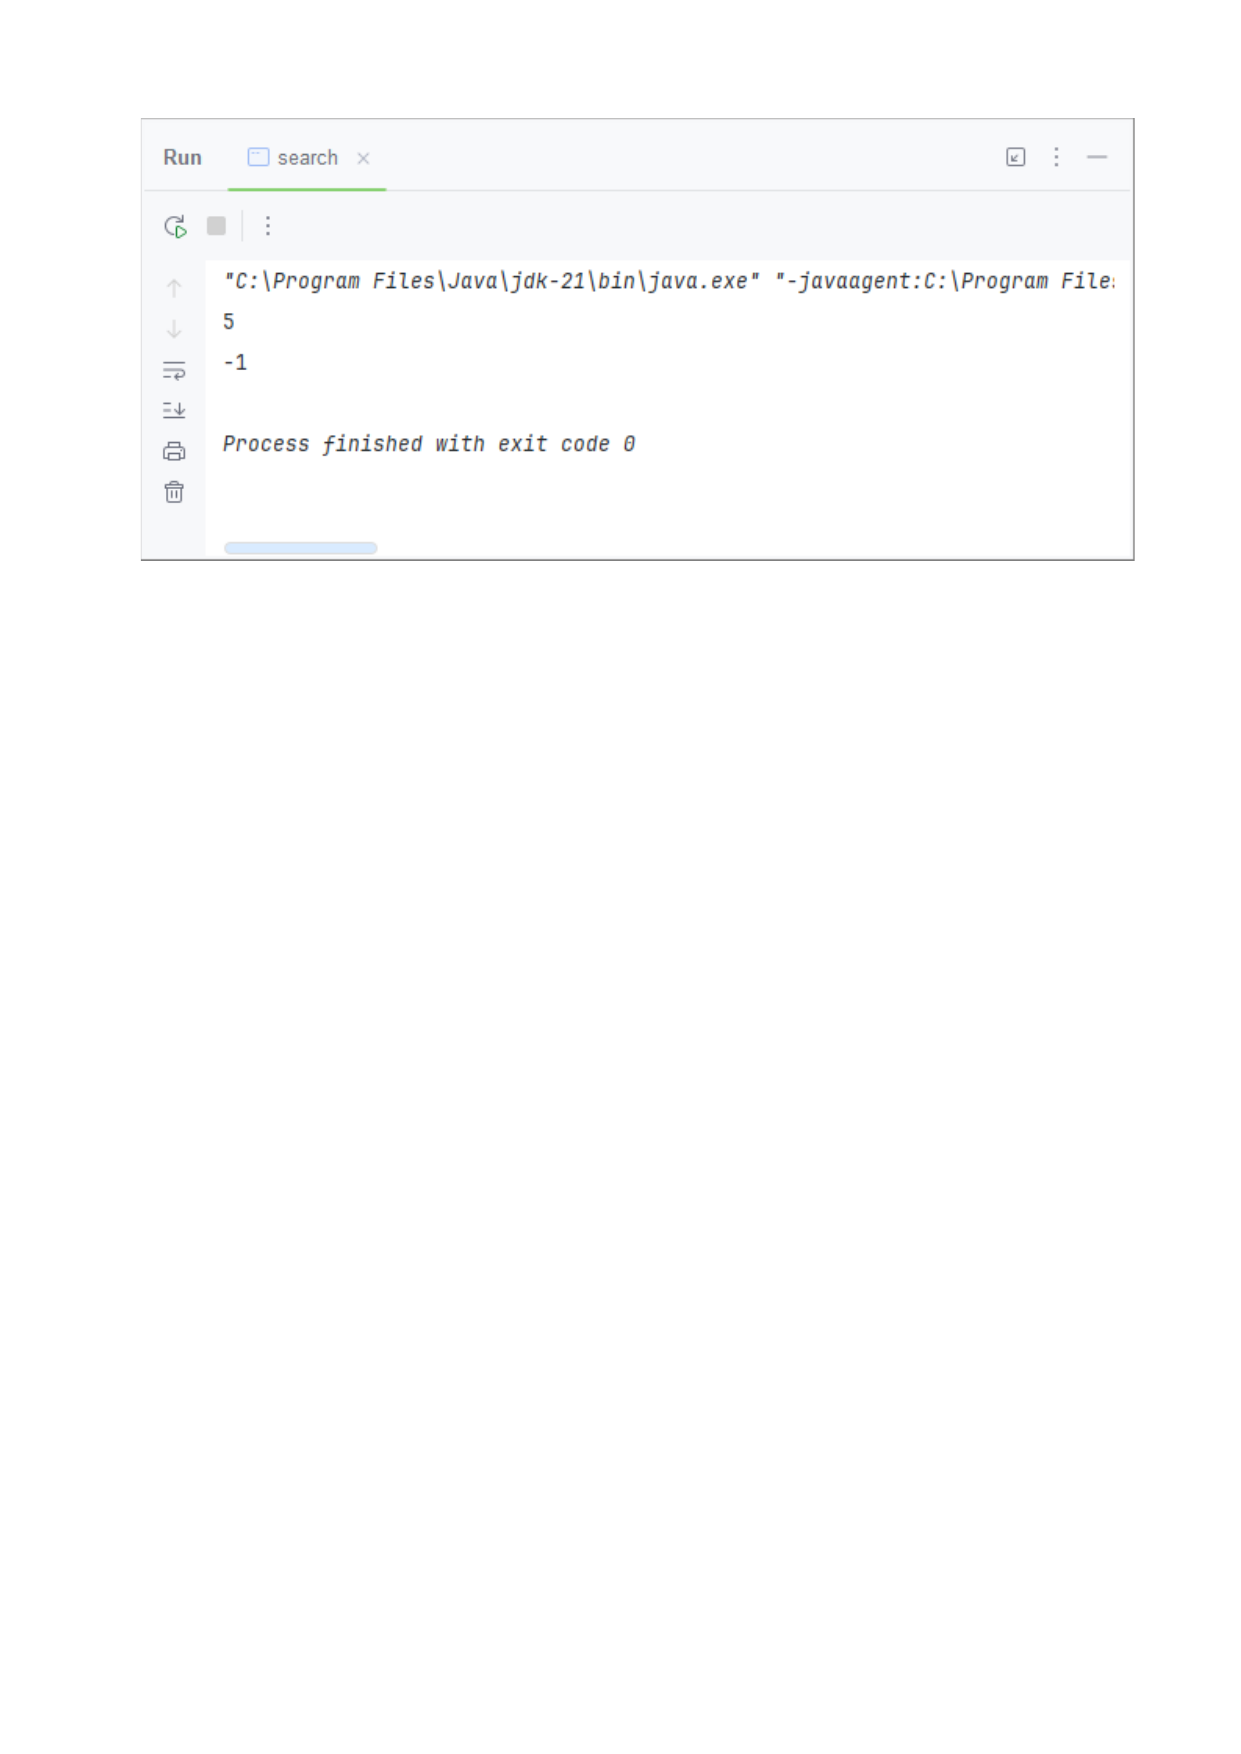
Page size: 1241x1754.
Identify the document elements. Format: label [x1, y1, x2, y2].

picture [140, 118, 1135, 561]
